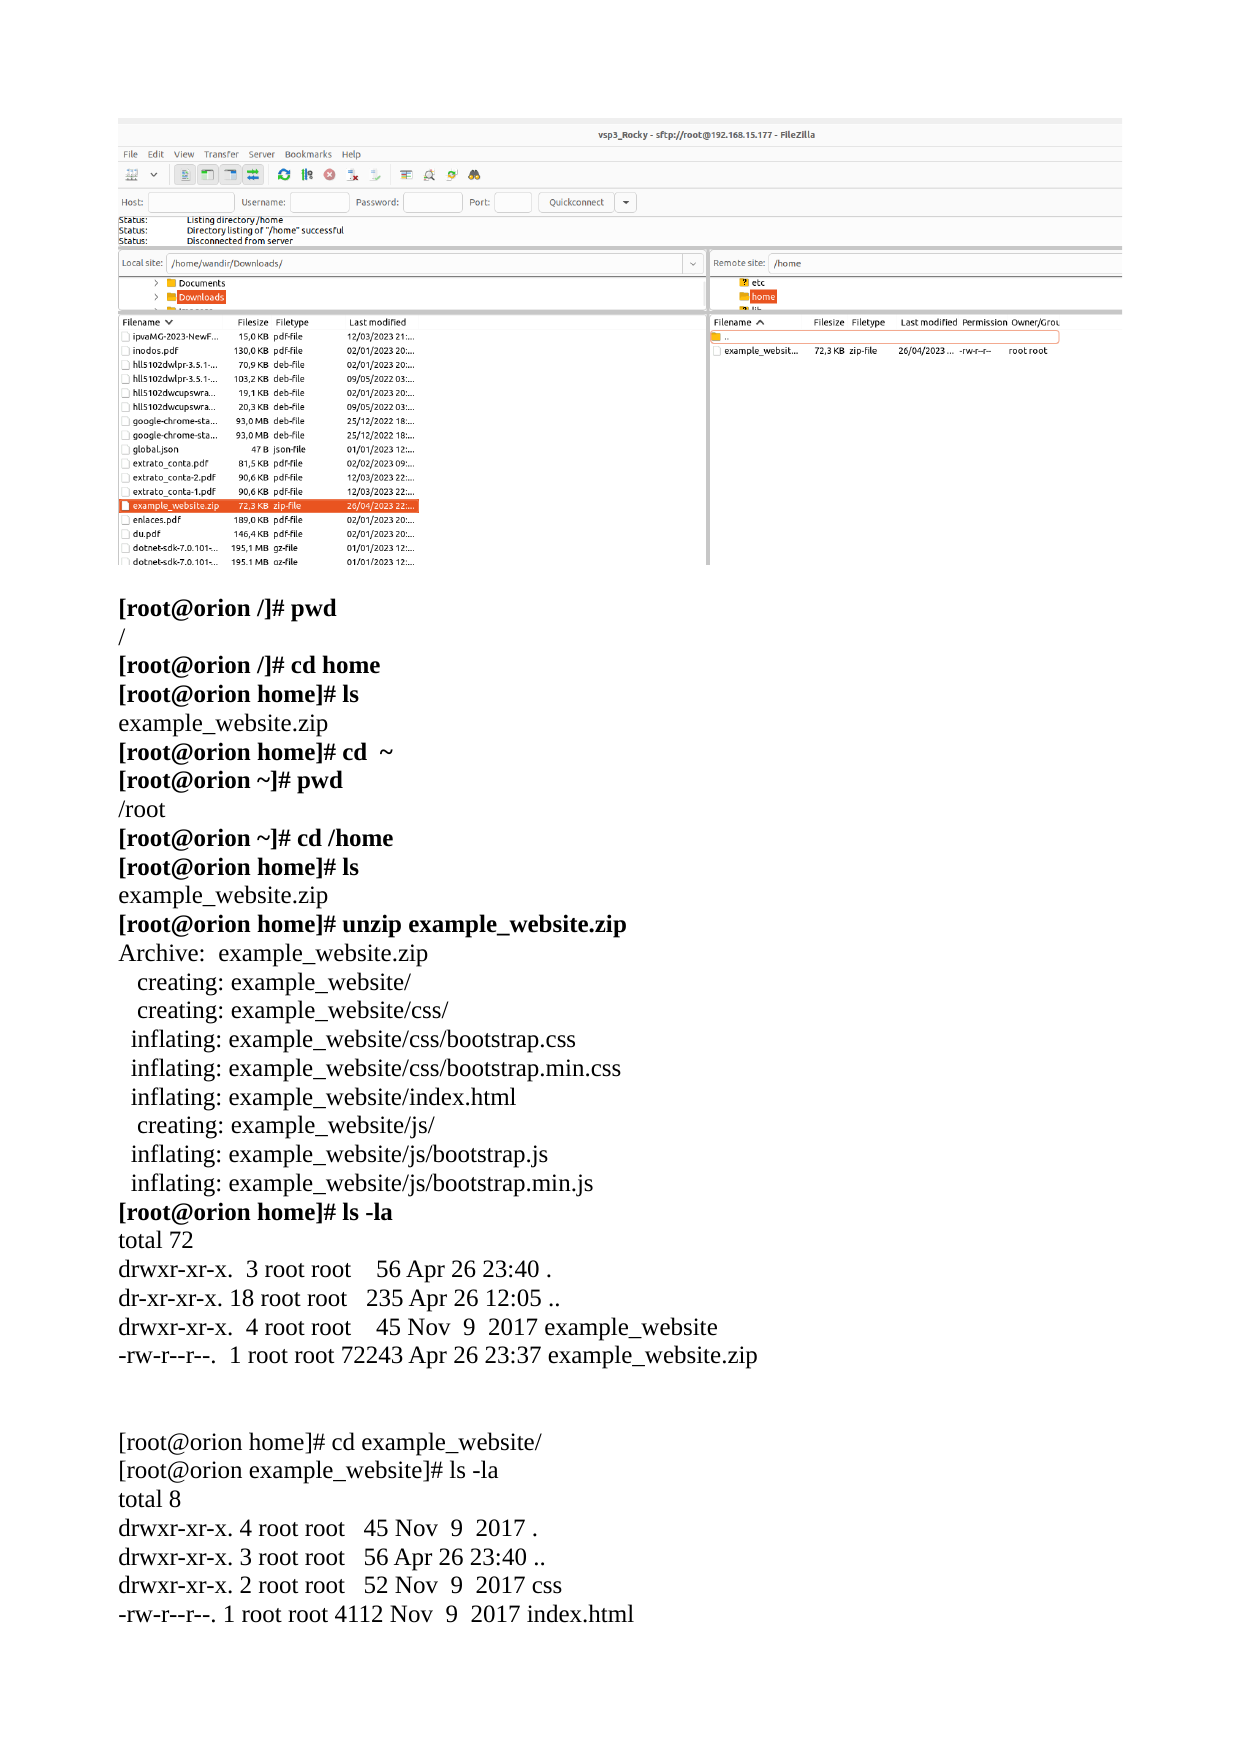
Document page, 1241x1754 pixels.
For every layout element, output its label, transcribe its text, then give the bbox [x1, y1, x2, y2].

text creating: example_website/css/ [118, 996, 1122, 1024]
text [root@orion /]# pwd [118, 593, 1122, 622]
text Archive: example_website.zip [118, 938, 1122, 967]
picture [118, 118, 1123, 565]
text drwxr-xr-x. 3 root root 56 Apr 26 23:40 . [118, 1254, 1122, 1283]
text inflating: example_website/css/bootstrap.css [118, 1024, 1122, 1053]
text [root@orion home]# ls -la [118, 1197, 1122, 1226]
text [root@orion home]# unzip example_website.zip [118, 909, 1122, 938]
text creating: example_website/js/ [118, 1111, 1122, 1139]
text [root@orion home]# ls [118, 679, 1122, 708]
text total 72 [118, 1226, 1122, 1254]
text drwxr-xr-x. 4 root root 45 Nov 9 2017 . [118, 1513, 1122, 1542]
text [root@orion home]# cd ~ [118, 737, 1122, 766]
text example_website.zip [118, 881, 1122, 909]
text total 8 [118, 1484, 1122, 1513]
text -rw-r--r--. 1 root root 4112 Nov 9 2017 index.html [118, 1599, 1122, 1628]
text dr-xr-xr-x. 18 root root 235 Apr 26 12:05 .. [118, 1283, 1122, 1312]
text [root@orion home]# ls [118, 852, 1122, 881]
text [root@orion ~]# pwd [118, 766, 1122, 794]
text / [118, 622, 1122, 651]
text -rw-r--r--. 1 root root 72243 Apr 26 23:37 example_website.zip [118, 1341, 1122, 1369]
text inflating: example_website/css/bootstrap.min.css [118, 1053, 1122, 1082]
text drwxr-xr-x. 4 root root 45 Nov 9 2017 example_website [118, 1312, 1122, 1341]
text example_website.zip [118, 708, 1122, 737]
text drwxr-xr-x. 3 root root 56 Apr 26 23:40 .. [118, 1542, 1122, 1571]
text creating: example_website/ [118, 967, 1122, 996]
text [root@orion /]# cd home [118, 651, 1122, 679]
text drwxr-xr-x. 2 root root 52 Nov 9 2017 css [118, 1571, 1122, 1599]
text inflating: example_website/js/bootstrap.min.js [118, 1168, 1122, 1197]
text [root@orion home]# cd example_website/ [118, 1427, 1122, 1456]
text [root@orion example_website]# ls -la [118, 1456, 1122, 1484]
text inflating: example_website/js/bootstrap.js [118, 1139, 1122, 1168]
text [root@orion ~]# cd /home [118, 823, 1122, 852]
text /root [118, 794, 1122, 823]
text inflating: example_website/index.html [118, 1082, 1122, 1111]
